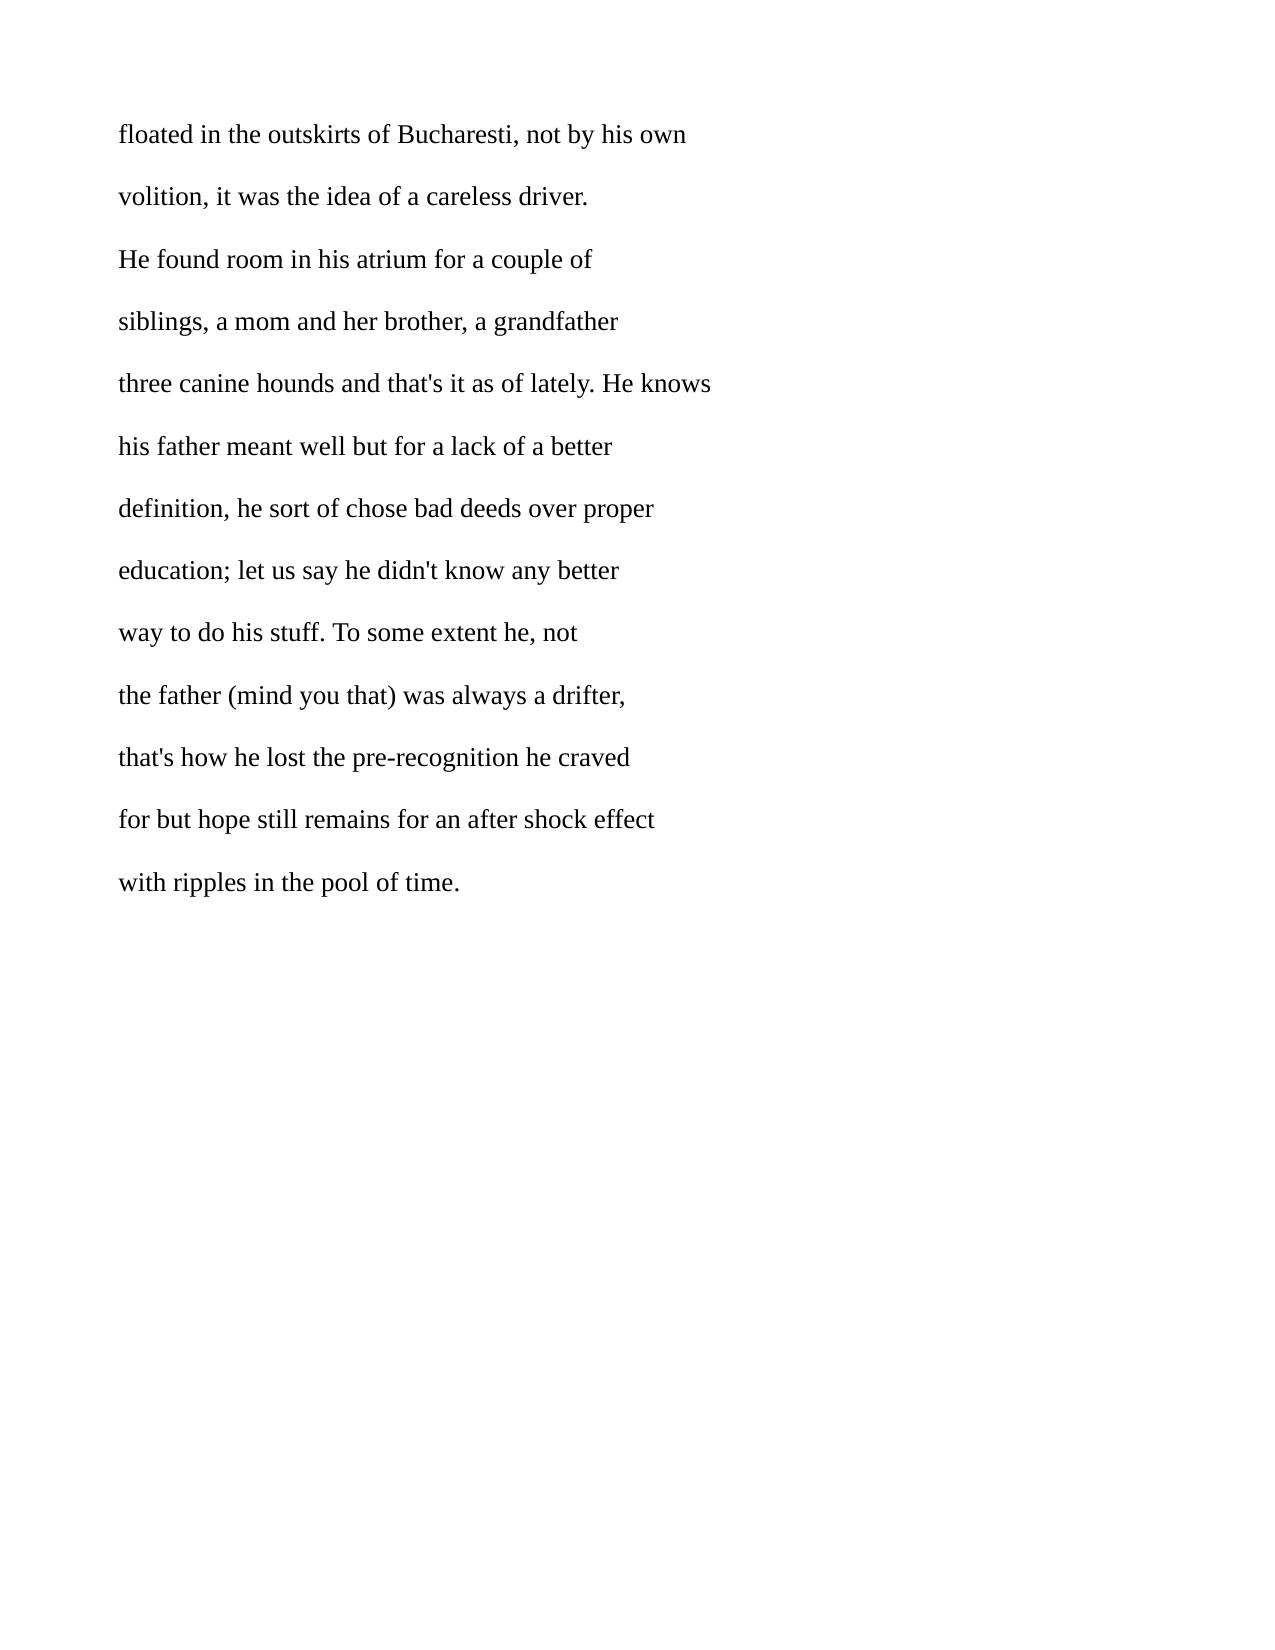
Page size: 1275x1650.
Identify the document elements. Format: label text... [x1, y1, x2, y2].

text with ripples in the pool of time. [118, 866, 1157, 897]
text floated in the outskirts of Bucharesti, not by his own [118, 118, 1157, 149]
text education; let us say he didn't know any better [118, 554, 1157, 585]
text the father (mind you that) was always a drifter, [118, 679, 1157, 710]
text definition, he sort of chose bad deeds over proper [118, 492, 1157, 523]
text He found room in his atrium for a couple of [118, 243, 1157, 274]
text three canine hounds and that's it as of lately. He knows [118, 367, 1157, 398]
text volition, it was the idea of a careless driver. [118, 180, 1157, 212]
text way to do his stuff. To some extent he, not [118, 616, 1157, 648]
text siblings, a mom and her brother, a grandfather [118, 305, 1157, 336]
text his father meant well but for a lack of a better [118, 429, 1157, 461]
text for but hope still remains for an after shock effect [118, 803, 1157, 834]
text that's how he lost the pre-recognition he craved [118, 741, 1157, 772]
